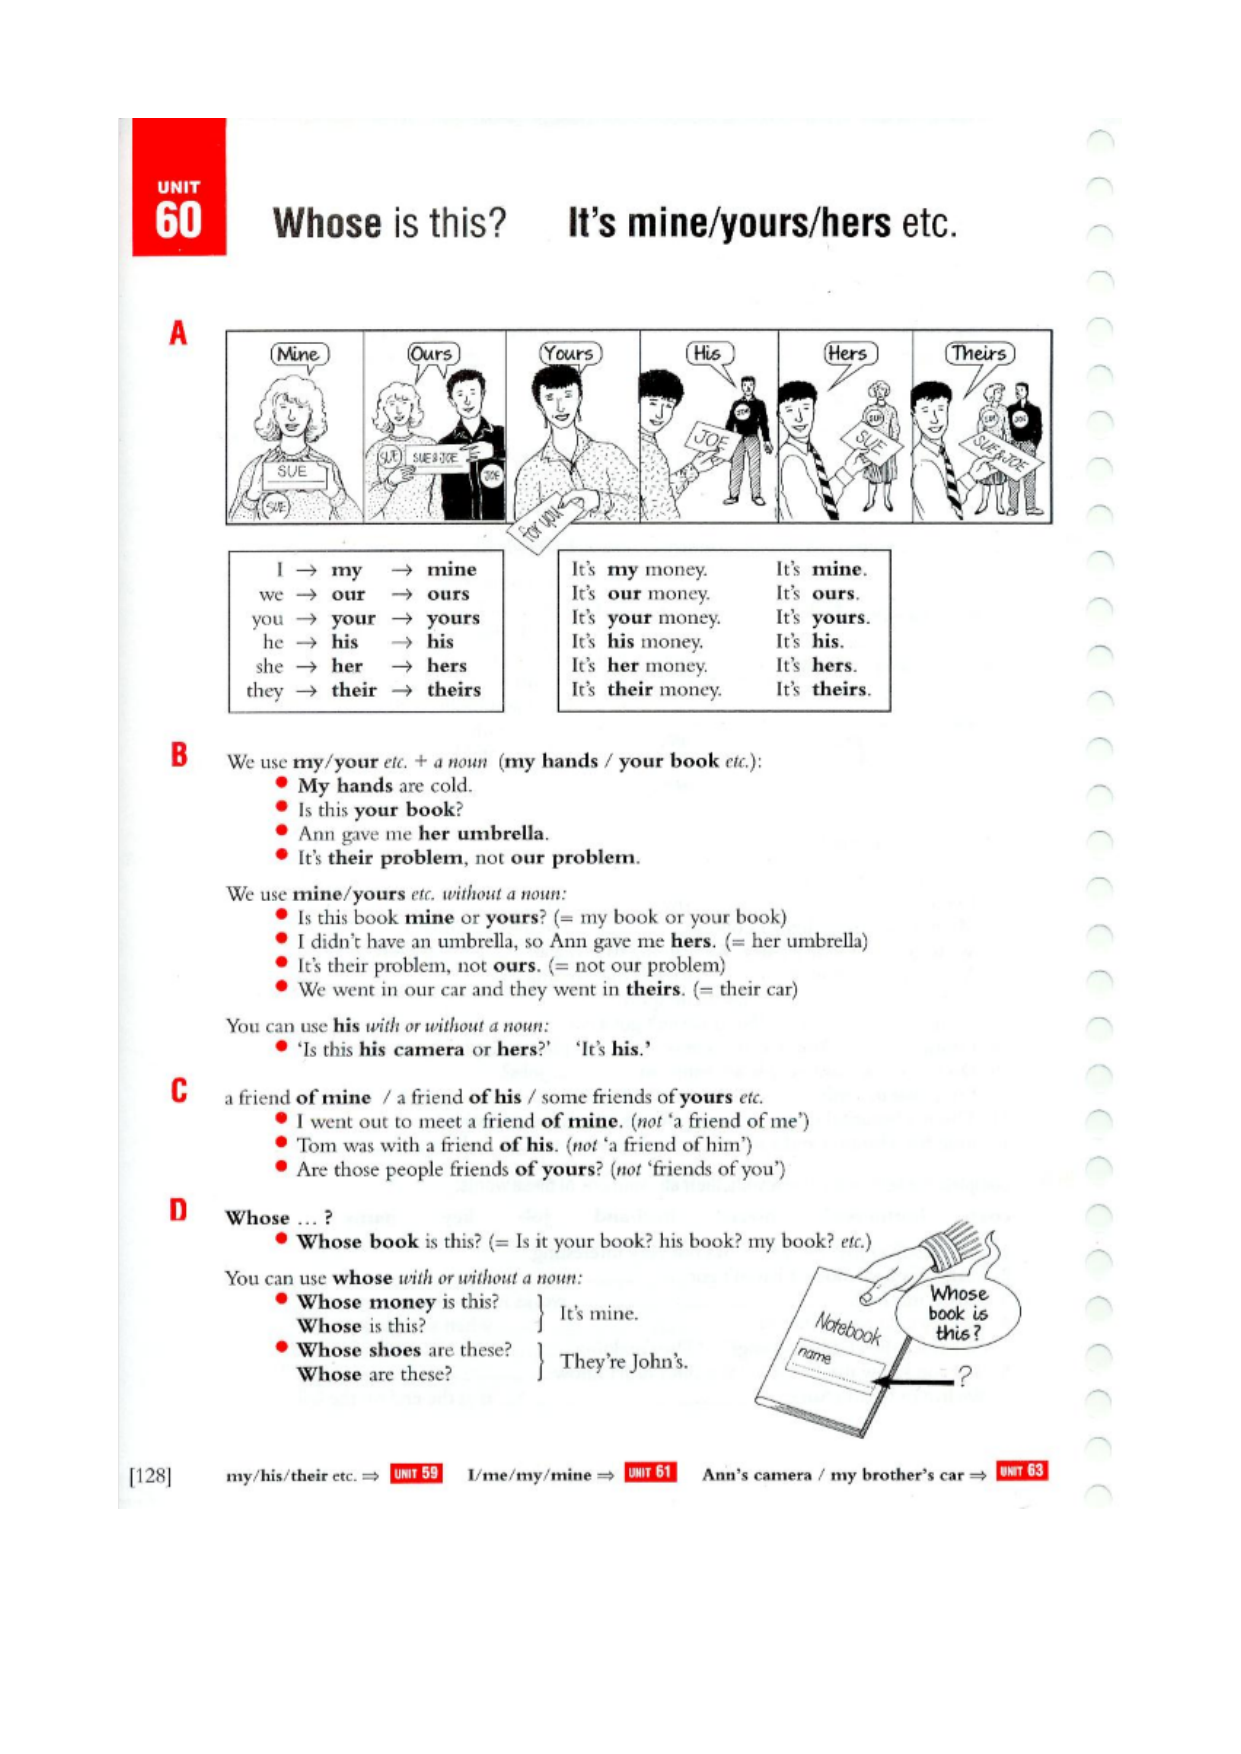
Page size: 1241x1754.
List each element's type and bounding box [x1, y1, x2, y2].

picture [118, 118, 1122, 1509]
